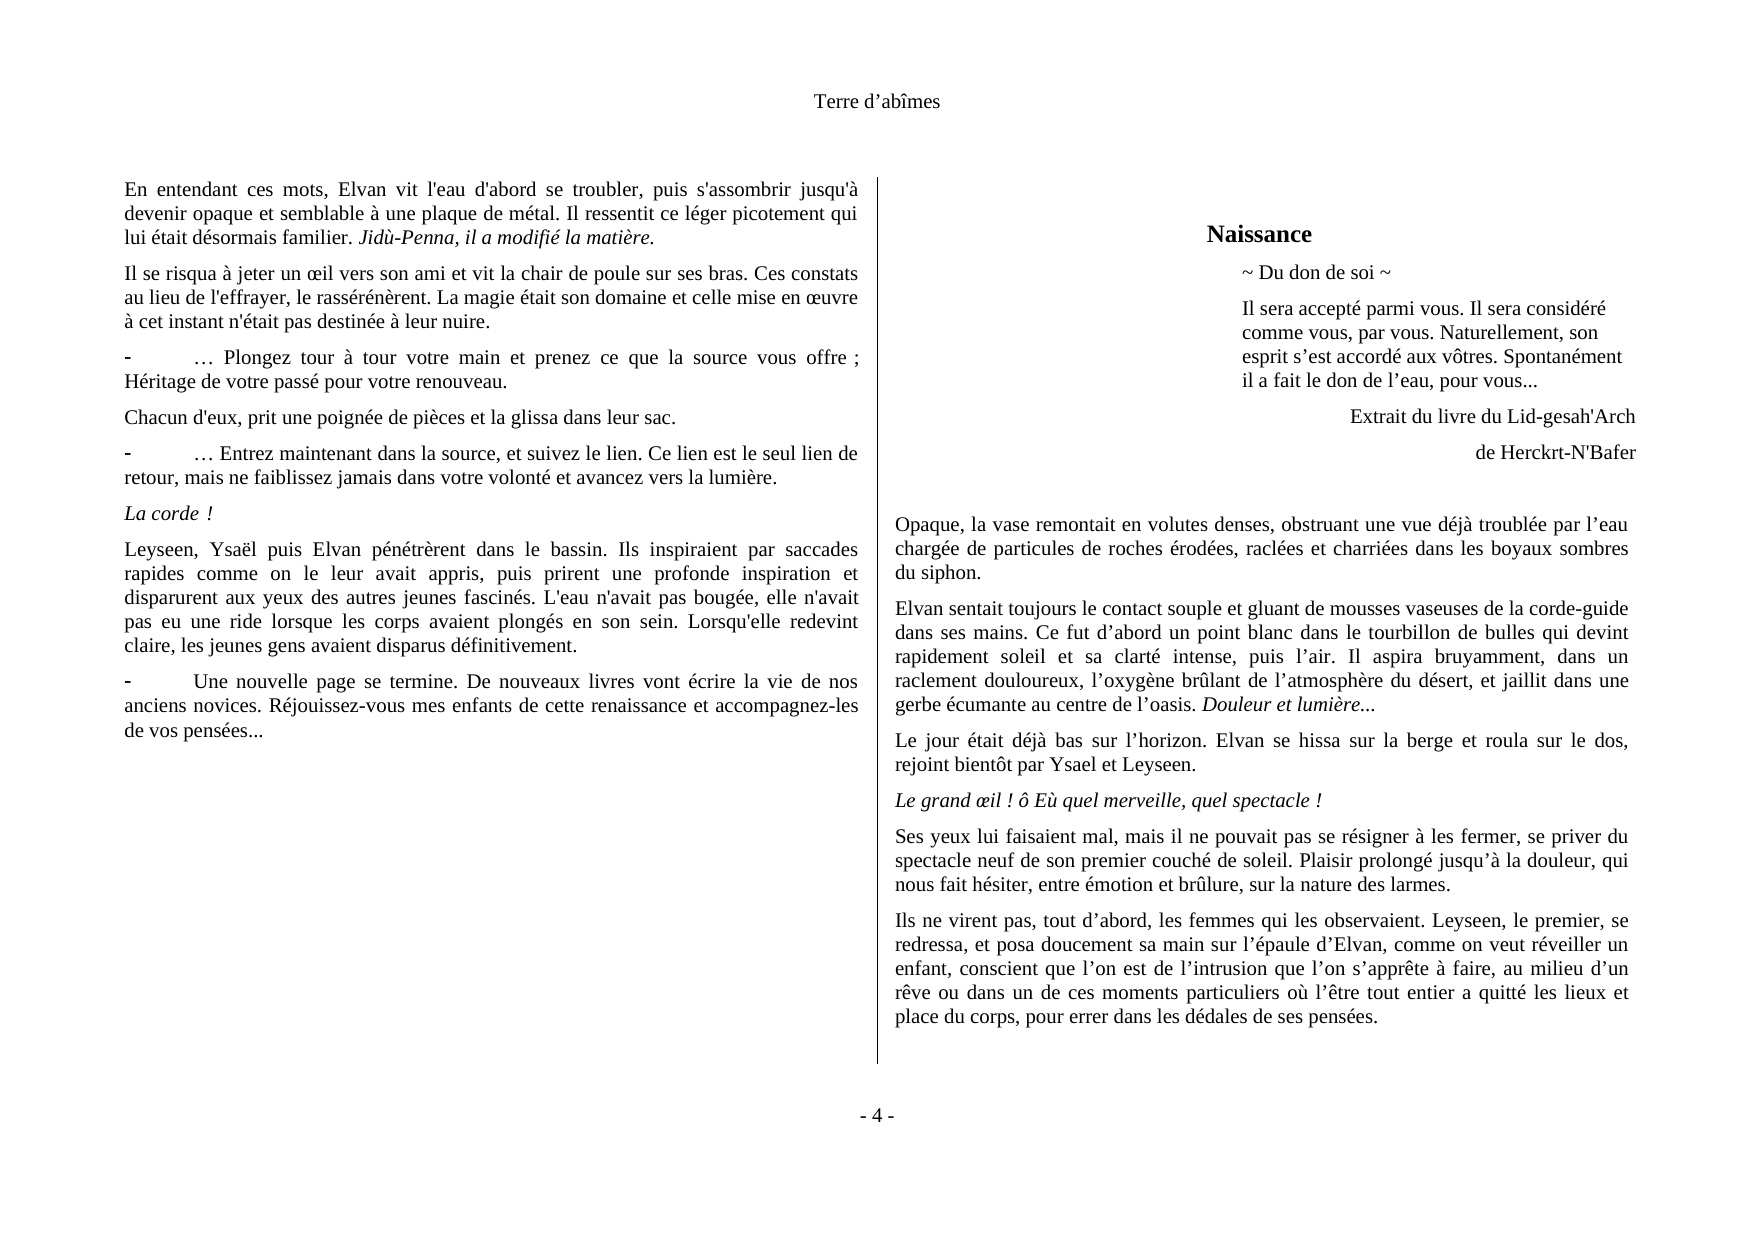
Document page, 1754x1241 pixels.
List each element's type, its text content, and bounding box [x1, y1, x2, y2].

list … Plongez tour à tour votre main et prenez ce que la source vous offre ; Héritage de votre passé pour votre renouveau. [124, 345, 859, 393]
text Le grand œil ! ô Eù quel merveille, quel spectacle ! [895, 788, 1630, 812]
text Leyseen, Ysaël puis Elvan pénétrèrent dans le bassin. Ils inspiraient par saccades rapides comme on le leur avait appris, puis prirent une profonde inspiration et disparurent aux yeux des autres jeunes fascinés. L'eau n'avait pas bougée, elle n'avait pas eu une ride lorsque les corps avaient plongés en son sein. Lorsqu'elle redevint claire, les jeunes gens avaient disparus définitivement. [124, 537, 859, 657]
text de Herckrt-N'Bafer [1242, 440, 1636, 464]
text Elvan sentait toujours le contact souple et gluant de mousses vaseuses de la corde-guide dans ses mains. Ce fut d’abord un point blanc dans le tourbillon de bulles qui devint rapidement soleil et sa clarté intense, puis l’air. Il aspira bruyamment, dans un raclement douloureux, l’oxygène brûlant de l’atmosphère du désert, et jaillit dans une gerbe écumante au centre de l’oasis. Douleur et lumière... [895, 596, 1630, 716]
list … Entrez maintenant dans la source, et suivez le lien. Ce lien est le seul lien de retour, mais ne faiblissez jamais dans votre volonté et avancez vers la lumière. [124, 441, 859, 489]
text Il se risqua à jeter un œil vers son ami et vit la chair de poule sur ses bras. Ces constats au lieu de l'effrayer, le rassérénèrent. La magie était son domaine et celle mise en œuvre à cet instant n'était pas destinée à leur nuire. [124, 261, 859, 333]
text Ils ne virent pas, tout d’abord, les femmes qui les observaient. Leyseen, le premier, se redressa, et posa doucement sa main sur l’épaule d’Elvan, comme on veut réveiller un enfant, conscient que l’on est de l’intrusion que l’on s’apprête à faire, au milieu d’un rêve ou dans un de ces moments particuliers où l’être tout entier a quitté les lieux et place du corps, pour errer dans les dédales de ses pensées. [895, 908, 1630, 1028]
text La corde ! [124, 501, 859, 525]
text Opaque, la vase remontait en volutes denses, obstruant une vue déjà troublée par l’eau chargée de particules de roches érodées, raclées et charriées dans les boyaux sombres du siphon. [895, 512, 1630, 584]
text En entendant ces mots, Elvan vit l'eau d'abord se troubler, puis s'assombrir jusqu'à devenir opaque et semblable à une plaque de métal. Il ressentit ce léger picotement qui lui était désormais familier. Jidù-Penna, il a modifié la matière. [124, 177, 859, 249]
text Chacun d'eux, prit une poignée de pièces et la glissa dans leur sac. [124, 405, 859, 429]
text Extrait du livre du Lid-gesah'Arch [1242, 404, 1636, 428]
list Une nouvelle page se termine. De nouveaux livres vont écrire la vie de nos anciens novices. Réjouissez-vous mes enfants de cette renaissance et accompagnez-les de vos pensées... [124, 669, 859, 742]
text Le jour était déjà bas sur l’horizon. Elvan se hissa sur la berge et roula sur le dos, rejoint bientôt par Ysael et Leyseen. [895, 728, 1630, 776]
subtitle Naissance [889, 219, 1630, 248]
text Il sera accepté parmi vous. Il sera considéré comme vous, par vous. Naturellement, son esprit s’est accordé aux vôtres. Spontanément il a fait le don de l’eau, pour vous... [1242, 296, 1636, 392]
text Ses yeux lui faisaient mal, mais il ne pouvait pas se résigner à les fermer, se priver du spectacle neuf de son premier couché de soleil. Plaisir prolongé jusqu’à la douleur, qui nous fait hésiter, entre émotion et brûlure, sur la nature des larmes. [895, 824, 1630, 896]
text ~ Du don de soi ~ [1242, 260, 1636, 284]
